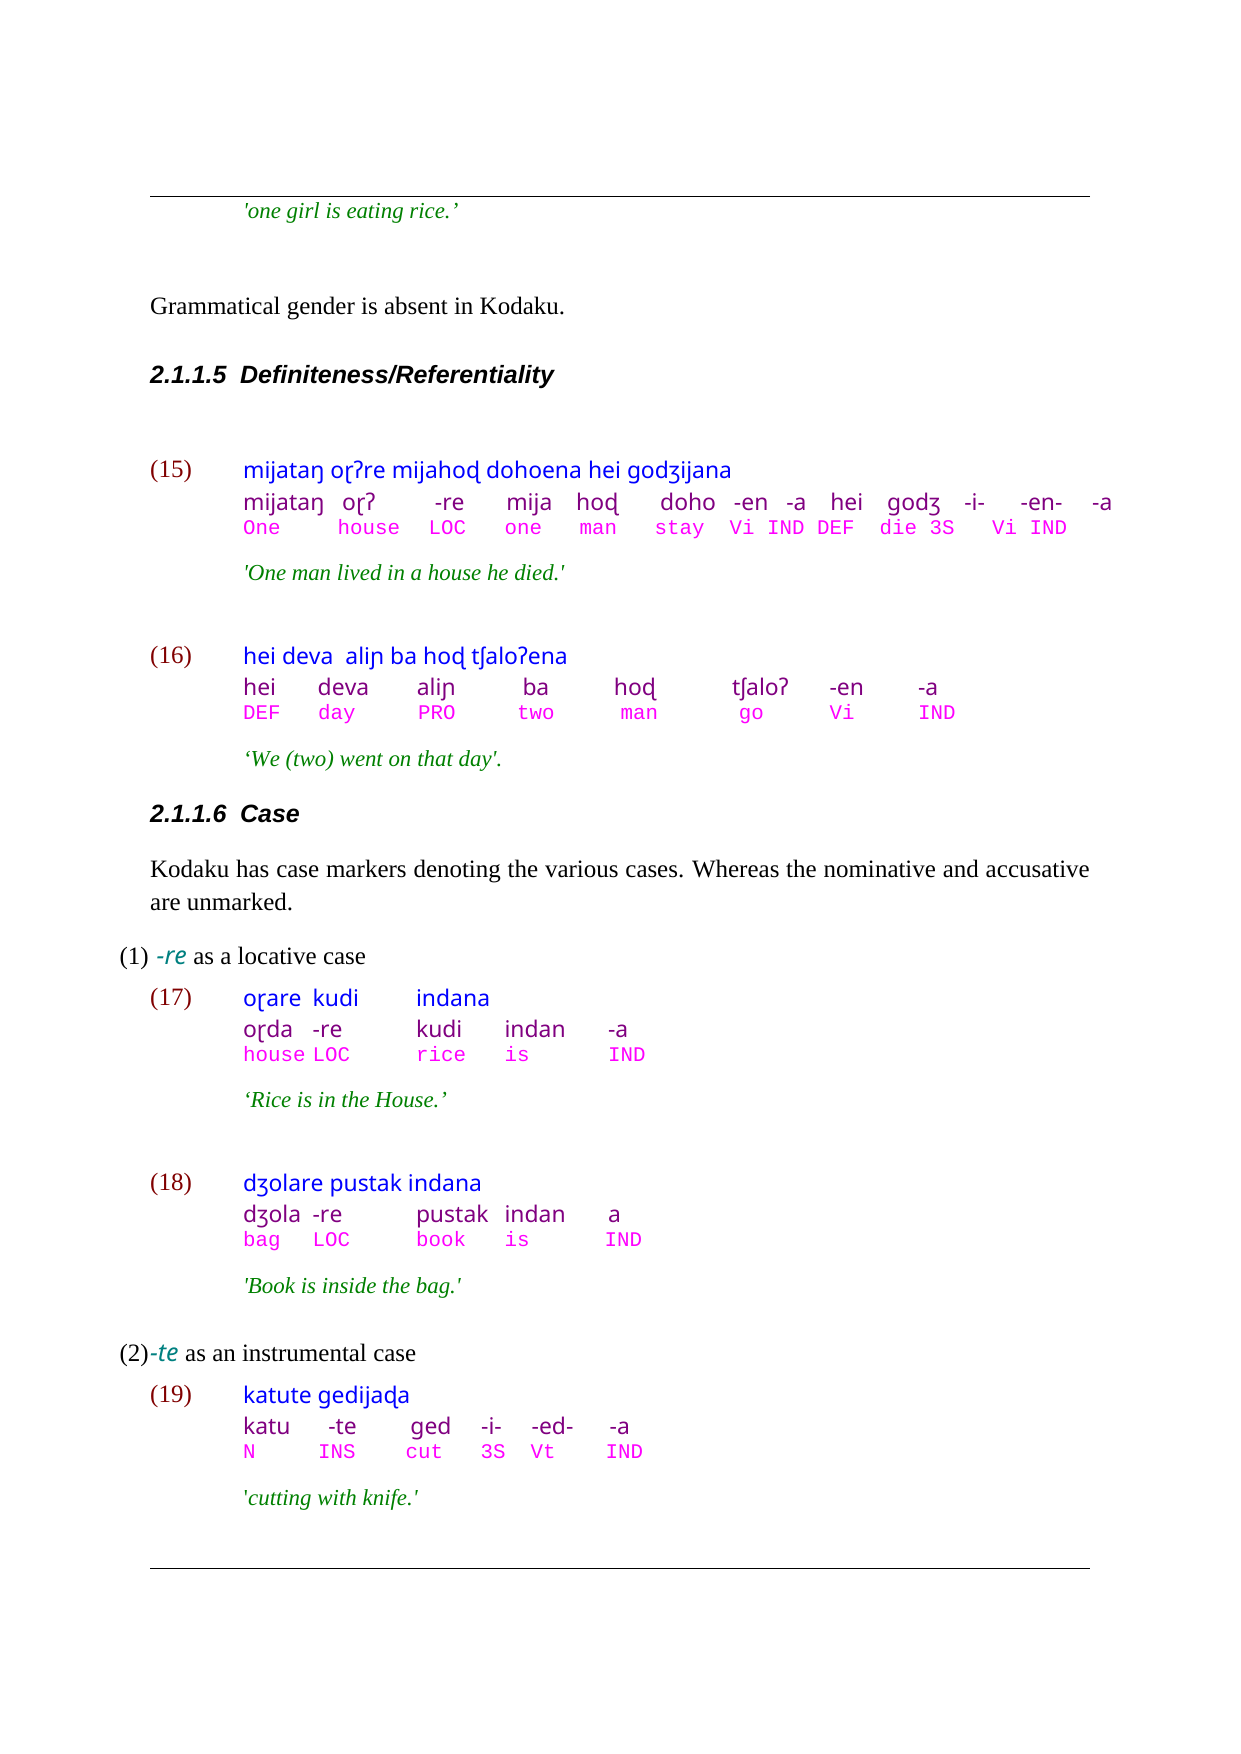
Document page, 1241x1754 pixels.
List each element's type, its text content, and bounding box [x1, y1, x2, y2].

table_cell [143, 486, 235, 517]
table_header dʒolare pustak indana [235, 1167, 1240, 1198]
table_cell house LOC rice is IND [235, 1044, 1240, 1086]
text 'cutting with knife.' [150, 1484, 1090, 1510]
table_cell DEF day PRO two man go Vi IND [235, 703, 1240, 745]
text Kodaku has case markers denoting the various cases. Whereas the nominative and accusative are unmarked. [150, 850, 1090, 917]
table_cell 'One man lived in a house he died.' [235, 559, 1240, 586]
table_cell bag LOC book is IND [235, 1230, 1240, 1272]
list -te as an instrumental case [119, 1335, 1090, 1368]
table_cell [143, 1044, 235, 1086]
table_header [143, 1379, 235, 1410]
table_cell [143, 1230, 235, 1272]
subtitle Case [150, 796, 1090, 829]
table_cell N INS cut 3S Vt IND [235, 1441, 1240, 1484]
table_cell oɽda -re kudi indan -a [235, 1013, 1240, 1044]
table_cell [143, 671, 235, 702]
table_cell [143, 1272, 235, 1324]
subtitle Definiteness/Referentiality [150, 357, 1090, 390]
table_cell mijataŋ oɽʔ -re mija hoɖ doho -en -a hei godʒ -i- -en- -a [235, 486, 1240, 517]
table_cell [143, 559, 235, 586]
table_header oɽare kudi indana [235, 982, 1240, 1013]
table_cell [143, 1410, 235, 1441]
table_header [143, 982, 235, 1013]
table_cell ‘Rice is in the House.’ [235, 1086, 1240, 1113]
table_header [143, 455, 235, 486]
table_header mijataŋ oɽʔre mijahoɖ dohoena hei godʒijana [235, 455, 1240, 486]
table_cell 'one girl is eating rice.’ [235, 197, 1240, 223]
table_cell [143, 1198, 235, 1229]
table_cell [143, 1013, 235, 1044]
table_header [143, 1167, 235, 1198]
list -re as a locative case [119, 938, 1090, 971]
table_cell 'Book is inside the bag.' [235, 1272, 1240, 1324]
table_cell [143, 703, 235, 745]
table_cell One house LOC one man stay Vi IND DEF die 3S Vi IND [235, 517, 1240, 559]
table_cell katu -te ged -i- -ed- -a [235, 1410, 1240, 1441]
table_cell [143, 1086, 235, 1113]
table_cell dʒola -re pustak indan a [235, 1198, 1240, 1229]
table_cell [143, 1441, 235, 1484]
text Grammatical gender is absent in Kodaku. [150, 288, 1090, 321]
table_header katute gedijaɖa [235, 1379, 1240, 1410]
table_header hei deva aliɲ ba hoɖ tʃaloʔena [235, 640, 1240, 671]
table_cell ‘We (two) went on that day'. [235, 745, 1240, 771]
table_cell [143, 197, 235, 223]
table_cell hei deva aliɲ ba hoɖ tʃaloʔ -en -a [235, 671, 1240, 702]
table_cell [143, 745, 235, 771]
table_cell [143, 517, 235, 559]
table_header [143, 640, 235, 671]
